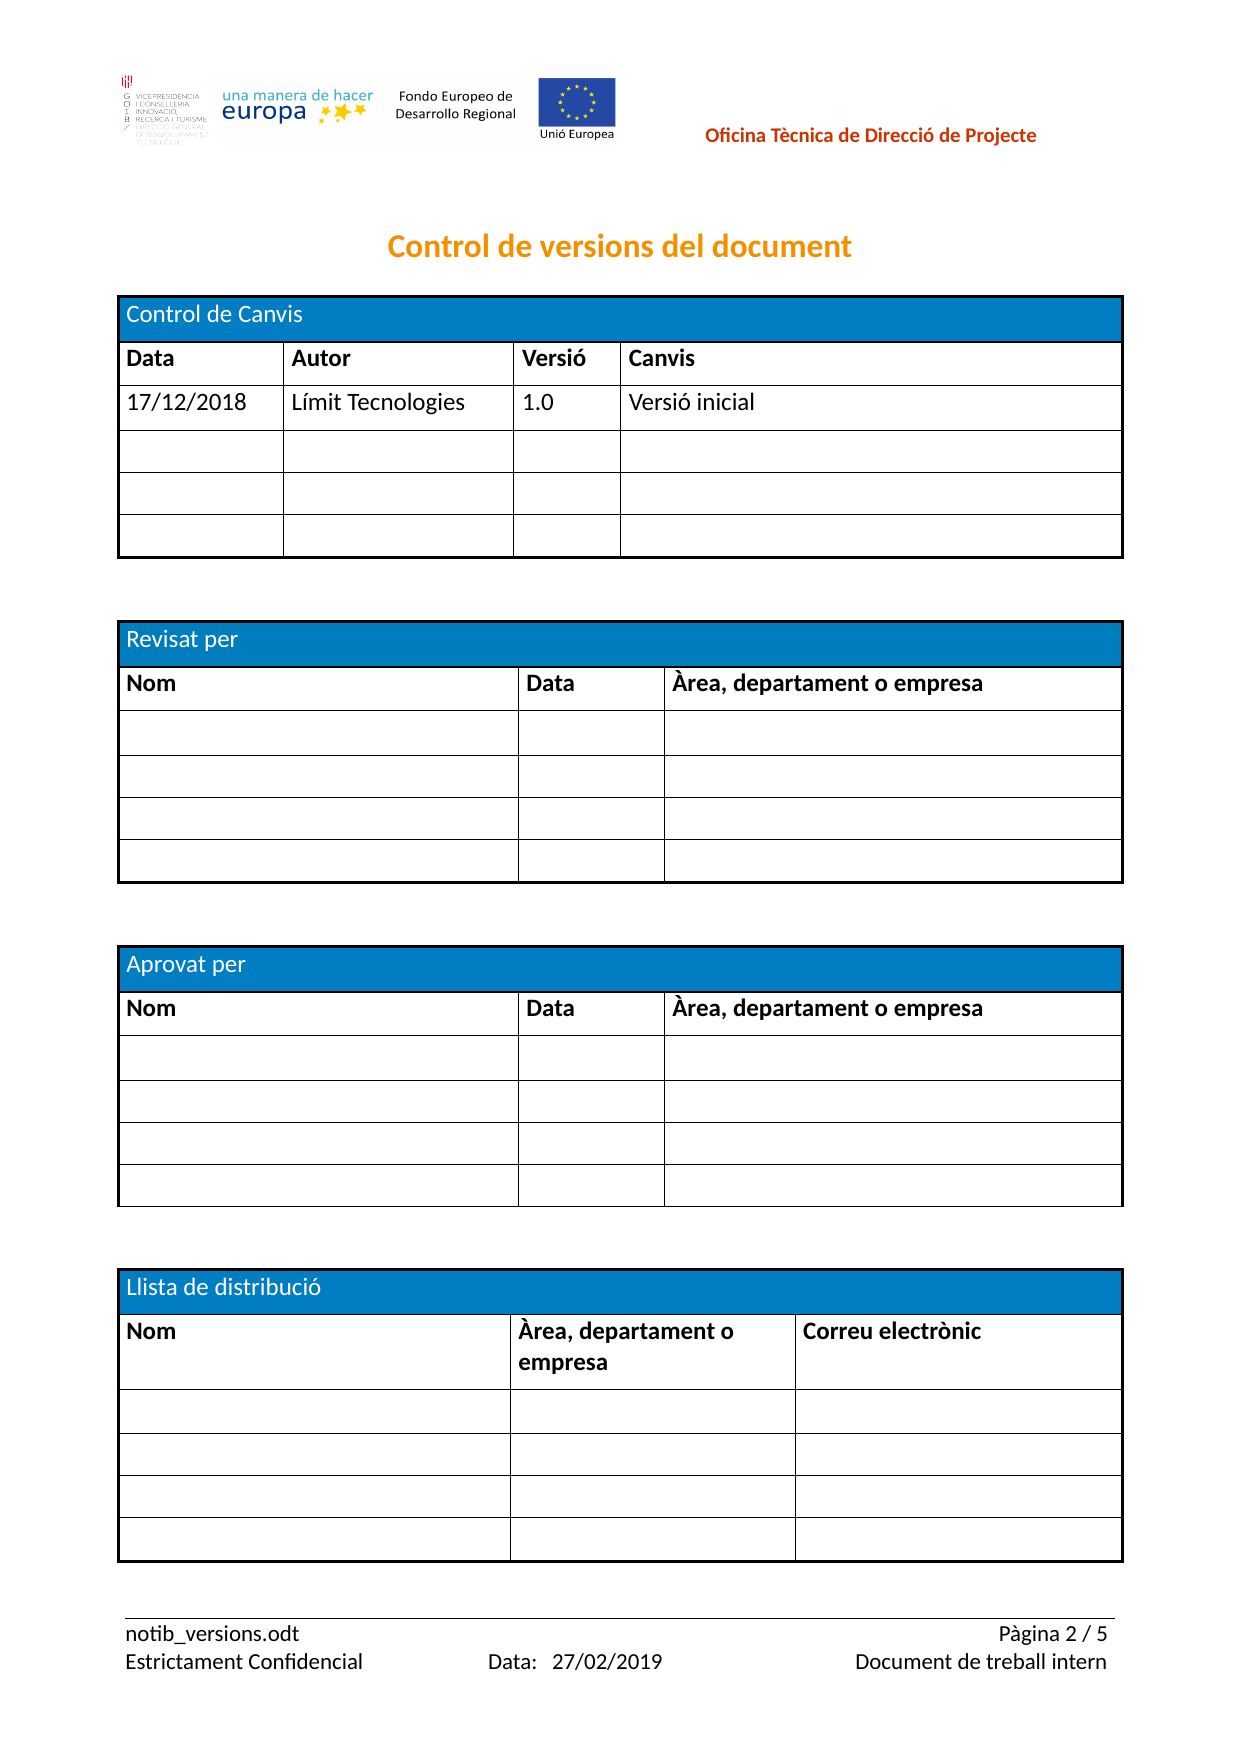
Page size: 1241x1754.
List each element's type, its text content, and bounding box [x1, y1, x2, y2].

table_cell [120, 798, 518, 839]
table_cell Correu electrònic [796, 1315, 1121, 1389]
table_cell [284, 515, 513, 556]
table_cell [665, 711, 1121, 754]
table_header Aprovat per [120, 948, 1121, 991]
table_cell [120, 1036, 518, 1079]
table_header Llista de distribució [120, 1271, 1121, 1314]
table_cell [519, 711, 664, 754]
table_cell [511, 1476, 795, 1517]
picture [219, 73, 621, 147]
table_cell 1.0 [514, 386, 620, 429]
table_header Revisat per [120, 623, 1121, 666]
table_cell [665, 756, 1121, 797]
table_cell [120, 1476, 510, 1517]
table_cell Límit Tecnologies [284, 386, 513, 429]
table_cell [120, 756, 518, 797]
table_cell Nom [120, 1315, 510, 1389]
table_cell Versió [514, 343, 620, 385]
subtitle Control de versions del document [118, 225, 1122, 266]
table_cell [796, 1390, 1121, 1433]
table_cell [796, 1518, 1121, 1559]
table_cell Data [519, 668, 664, 710]
table_cell [120, 1165, 518, 1206]
table_header Control de Canvis [120, 298, 1121, 341]
table_cell [665, 1165, 1121, 1206]
table_cell [519, 756, 664, 797]
table_cell [519, 1123, 664, 1164]
table_cell [511, 1518, 795, 1559]
table_cell [120, 1434, 510, 1475]
table_cell [511, 1390, 795, 1433]
table_cell Data [519, 993, 664, 1035]
table_cell [514, 515, 620, 556]
table_cell Àrea, departament o empresa [665, 993, 1121, 1035]
table_cell Àrea, departament o empresa [665, 668, 1121, 710]
table_cell [796, 1434, 1121, 1475]
table_cell [120, 711, 518, 754]
table_cell [796, 1476, 1121, 1517]
table_cell [665, 1123, 1121, 1164]
table_cell Autor [284, 343, 513, 385]
table_cell 17/12/2018 [120, 386, 283, 429]
table_cell [284, 473, 513, 514]
table_cell [514, 473, 620, 514]
table_cell [665, 840, 1121, 881]
table_cell [120, 1081, 518, 1122]
table_cell [621, 473, 1121, 514]
table_cell [665, 1081, 1121, 1122]
table_cell [519, 798, 664, 839]
table_cell [120, 515, 283, 556]
table_cell [120, 1123, 518, 1164]
table_cell Canvis [621, 343, 1121, 385]
table_cell [665, 798, 1121, 839]
table_cell Àrea, departament o empresa [511, 1315, 795, 1389]
table_cell Nom [120, 668, 518, 710]
table_cell [120, 431, 283, 472]
table_cell [519, 1036, 664, 1079]
table_cell Versió inicial [621, 386, 1121, 429]
table_cell [120, 473, 283, 514]
table_cell Nom [120, 993, 518, 1035]
table_cell Data [120, 343, 283, 385]
table_cell [665, 1036, 1121, 1079]
table_cell [519, 840, 664, 881]
table_cell [120, 1518, 510, 1559]
table_cell [514, 431, 620, 472]
table_cell [621, 515, 1121, 556]
table_cell [519, 1165, 664, 1206]
table_cell [120, 1390, 510, 1433]
table_cell [519, 1081, 664, 1122]
table_cell [511, 1434, 795, 1475]
table_cell [120, 840, 518, 881]
table_cell [621, 431, 1121, 472]
table_cell [284, 431, 513, 472]
picture [118, 73, 213, 147]
